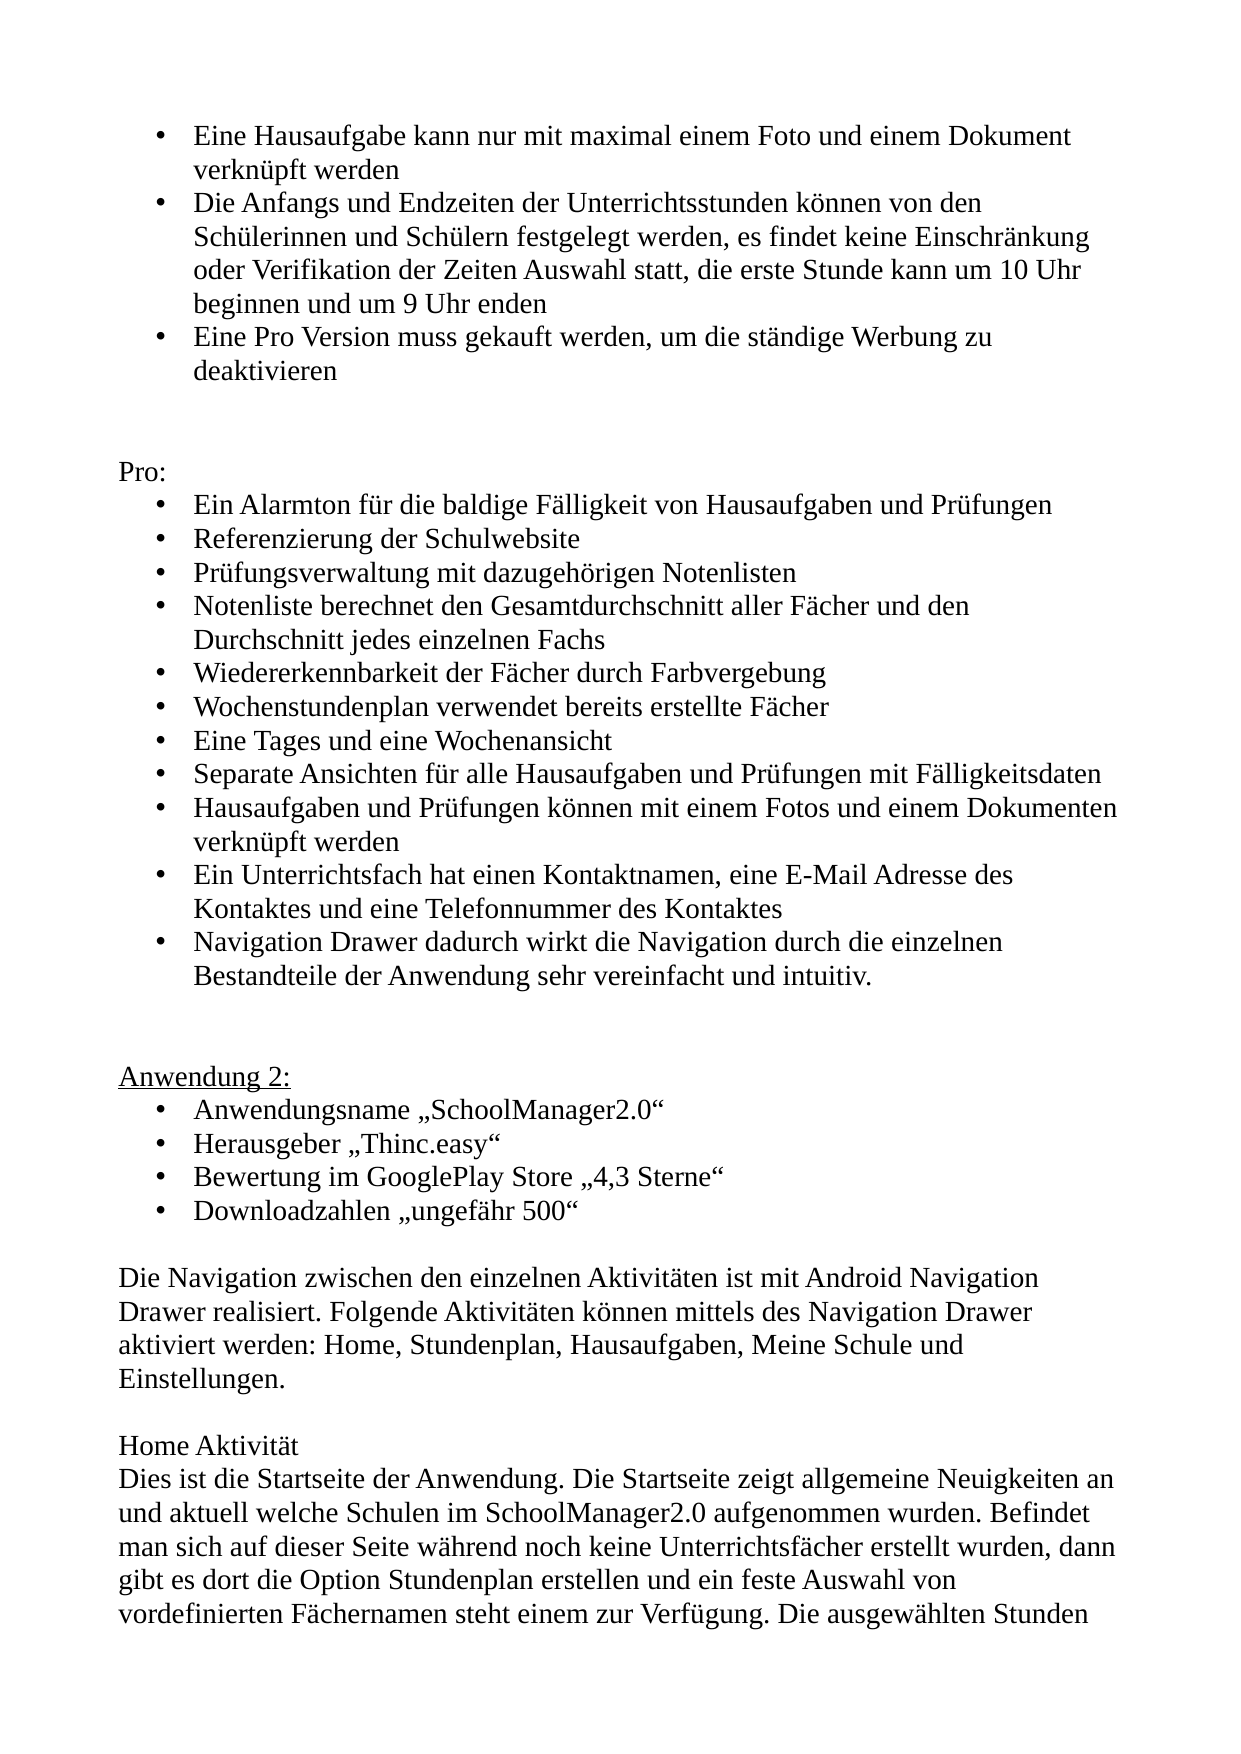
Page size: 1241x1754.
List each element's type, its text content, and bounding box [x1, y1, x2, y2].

list Wochenstundenplan verwendet bereits erstellte Fächer [156, 689, 1122, 723]
text Dies ist die Startseite der Anwendung. Die Startseite zeigt allgemeine Neuigkeiten an und aktuell welche Schulen im SchoolManager2.0 aufgenommen wurden. Befindet man sich auf dieser Seite während noch keine Unterrichtsfächer erstellt wurden, dann gibt es dort die Option Stundenplan erstellen und ein feste Auswahl von vordefinierten Fächernamen steht einem zur Verfügung. Die ausgewählten Stunden [118, 1462, 1122, 1629]
list Downloadzahlen „ungefähr 500“ [156, 1193, 1122, 1227]
list Ein Alarmton für die baldige Fälligkeit von Hausaufgaben und Prüfungen [156, 487, 1122, 521]
list Eine Pro Version muss gekauft werden, um die ständige Werbung zu deaktivieren [156, 319, 1122, 387]
list Separate Ansichten für alle Hausaufgaben und Prüfungen mit Fälligkeitsdaten [156, 756, 1122, 790]
list Wiedererkennbarkeit der Fächer durch Farbvergebung [156, 656, 1122, 689]
text Anwendung 2: [118, 1059, 1122, 1092]
list Bewertung im GooglePlay Store „4,3 Sterne“ [156, 1159, 1122, 1193]
text Pro: [118, 454, 1122, 487]
list Eine Hausaufgabe kann nur mit maximal einem Foto und einem Dokument verknüpft werden [156, 118, 1122, 185]
list Anwendungsname „SchoolManager2.0“ [156, 1092, 1122, 1126]
list Navigation Drawer dadurch wirkt die Navigation durch die einzelnen Bestandteile der Anwendung sehr vereinfacht und intuitiv. [156, 924, 1122, 992]
text Home Aktivität [118, 1428, 1122, 1462]
text Die Navigation zwischen den einzelnen Aktivitäten ist mit Android Navigation Drawer realisiert. Folgende Aktivitäten können mittels des Navigation Drawer aktiviert werden: Home, Stundenplan, Hausaufgaben, Meine Schule und Einstellungen. [118, 1260, 1122, 1394]
list Herausgeber „Thinc.easy“ [156, 1126, 1122, 1159]
list Prüfungsverwaltung mit dazugehörigen Notenlisten [156, 555, 1122, 588]
list Eine Tages und eine Wochenansicht [156, 723, 1122, 756]
list Die Anfangs und Endzeiten der Unterrichtsstunden können von den Schülerinnen und Schülern festgelegt werden, es findet keine Einschränkung oder Verifikation der Zeiten Auswahl statt, die erste Stunde kann um 10 Uhr beginnen und um 9 Uhr enden [156, 185, 1122, 319]
list Hausaufgaben und Prüfungen können mit einem Fotos und einem Dokumenten verknüpft werden [156, 790, 1122, 857]
list Ein Unterrichtsfach hat einen Kontaktnamen, eine E-Mail Adresse des Kontaktes und eine Telefonnummer des Kontaktes [156, 857, 1122, 924]
list Notenliste berechnet den Gesamtdurchschnitt aller Fächer und den Durchschnitt jedes einzelnen Fachs [156, 588, 1122, 656]
list Referenzierung der Schulwebsite [156, 521, 1122, 555]
